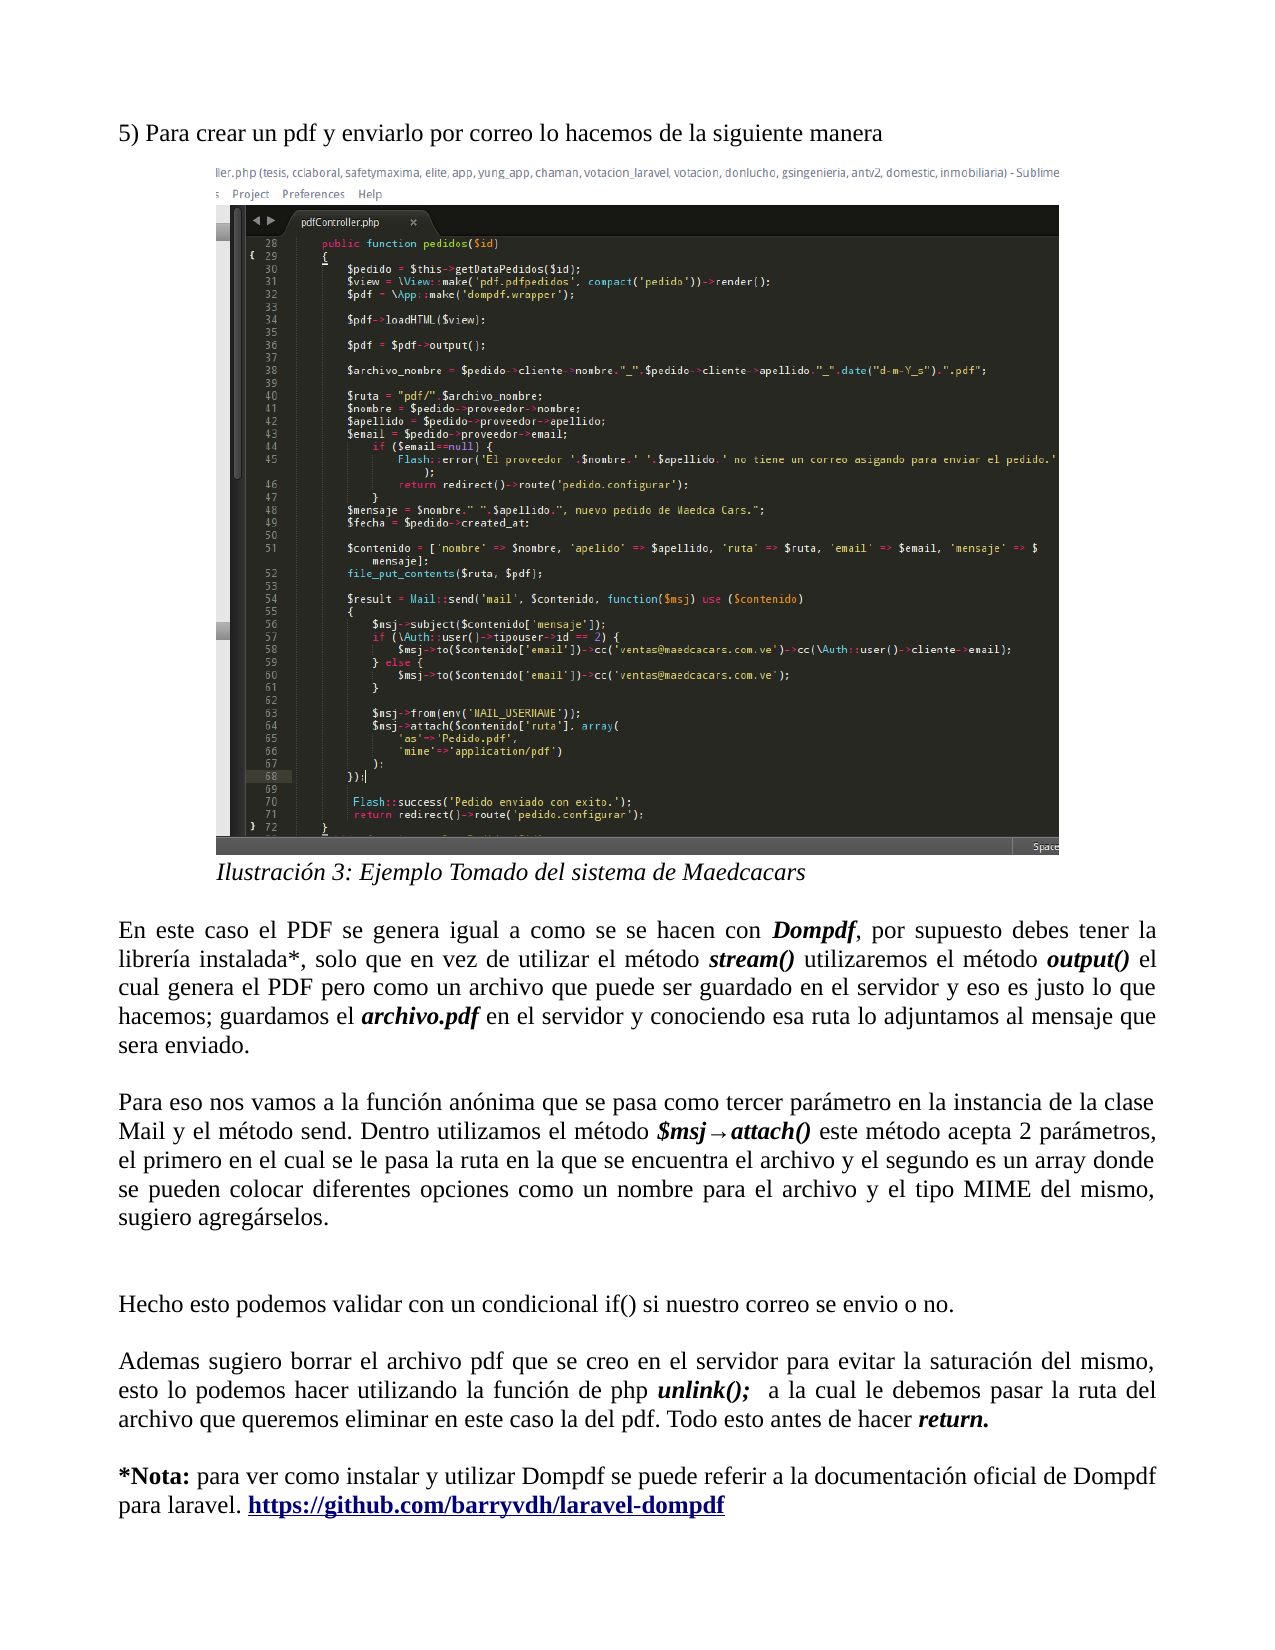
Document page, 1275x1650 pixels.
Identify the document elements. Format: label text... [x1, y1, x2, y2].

text Ademas sugiero borrar el archivo pdf que se creo en el servidor para evitar la saturación del mismo, esto lo podemos hacer utilizando la función de php unlink(); a la cual le debemos pasar la ruta del archivo que queremos eliminar en este caso la del pdf. Todo esto antes de hacer return. [118, 1346, 1157, 1432]
text 5) Para crear un pdf y enviarlo por correo lo hacemos de la siguiente manera [118, 118, 1157, 147]
text Hecho esto podemos validar con un condicional if() si nuestro correo se envio o no. [118, 1289, 1157, 1317]
picture [216, 159, 1059, 854]
text En este caso el PDF se genera igual a como se se hacen con Dompdf, por supuesto debes tener la librería instalada*, solo que en vez de utilizar el método stream() utilizaremos el método output() el cual genera el PDF pero como un archivo que puede ser guardado en el servidor y eso es justo lo que hacemos; guardamos el archivo.pdf en el servidor y conociendo esa ruta lo adjuntamos al mensaje que sera enviado. [118, 915, 1157, 1059]
text Ilustración 3: Ejemplo Tomado del sistema de Maedcacars [216, 854, 1059, 886]
text *Nota: para ver como instalar y utilizar Dompdf se puede referir a la documentación oficial de Dompdf para laravel. https://github.com/barryvdh/laravel-dompdf [118, 1461, 1157, 1519]
text Para eso nos vamos a la función anónima que se pasa como tercer parámetro en la instancia de la clase Mail y el método send. Dentro utilizamos el método $msj→attach() este método acepta 2 parámetros, el primero en el cual se le pasa la ruta en la que se encuentra el archivo y el segundo es un array donde se pueden colocar diferentes opciones como un nombre para el archivo y el tipo MIME del mismo, sugiero agregárselos. [118, 1087, 1157, 1231]
